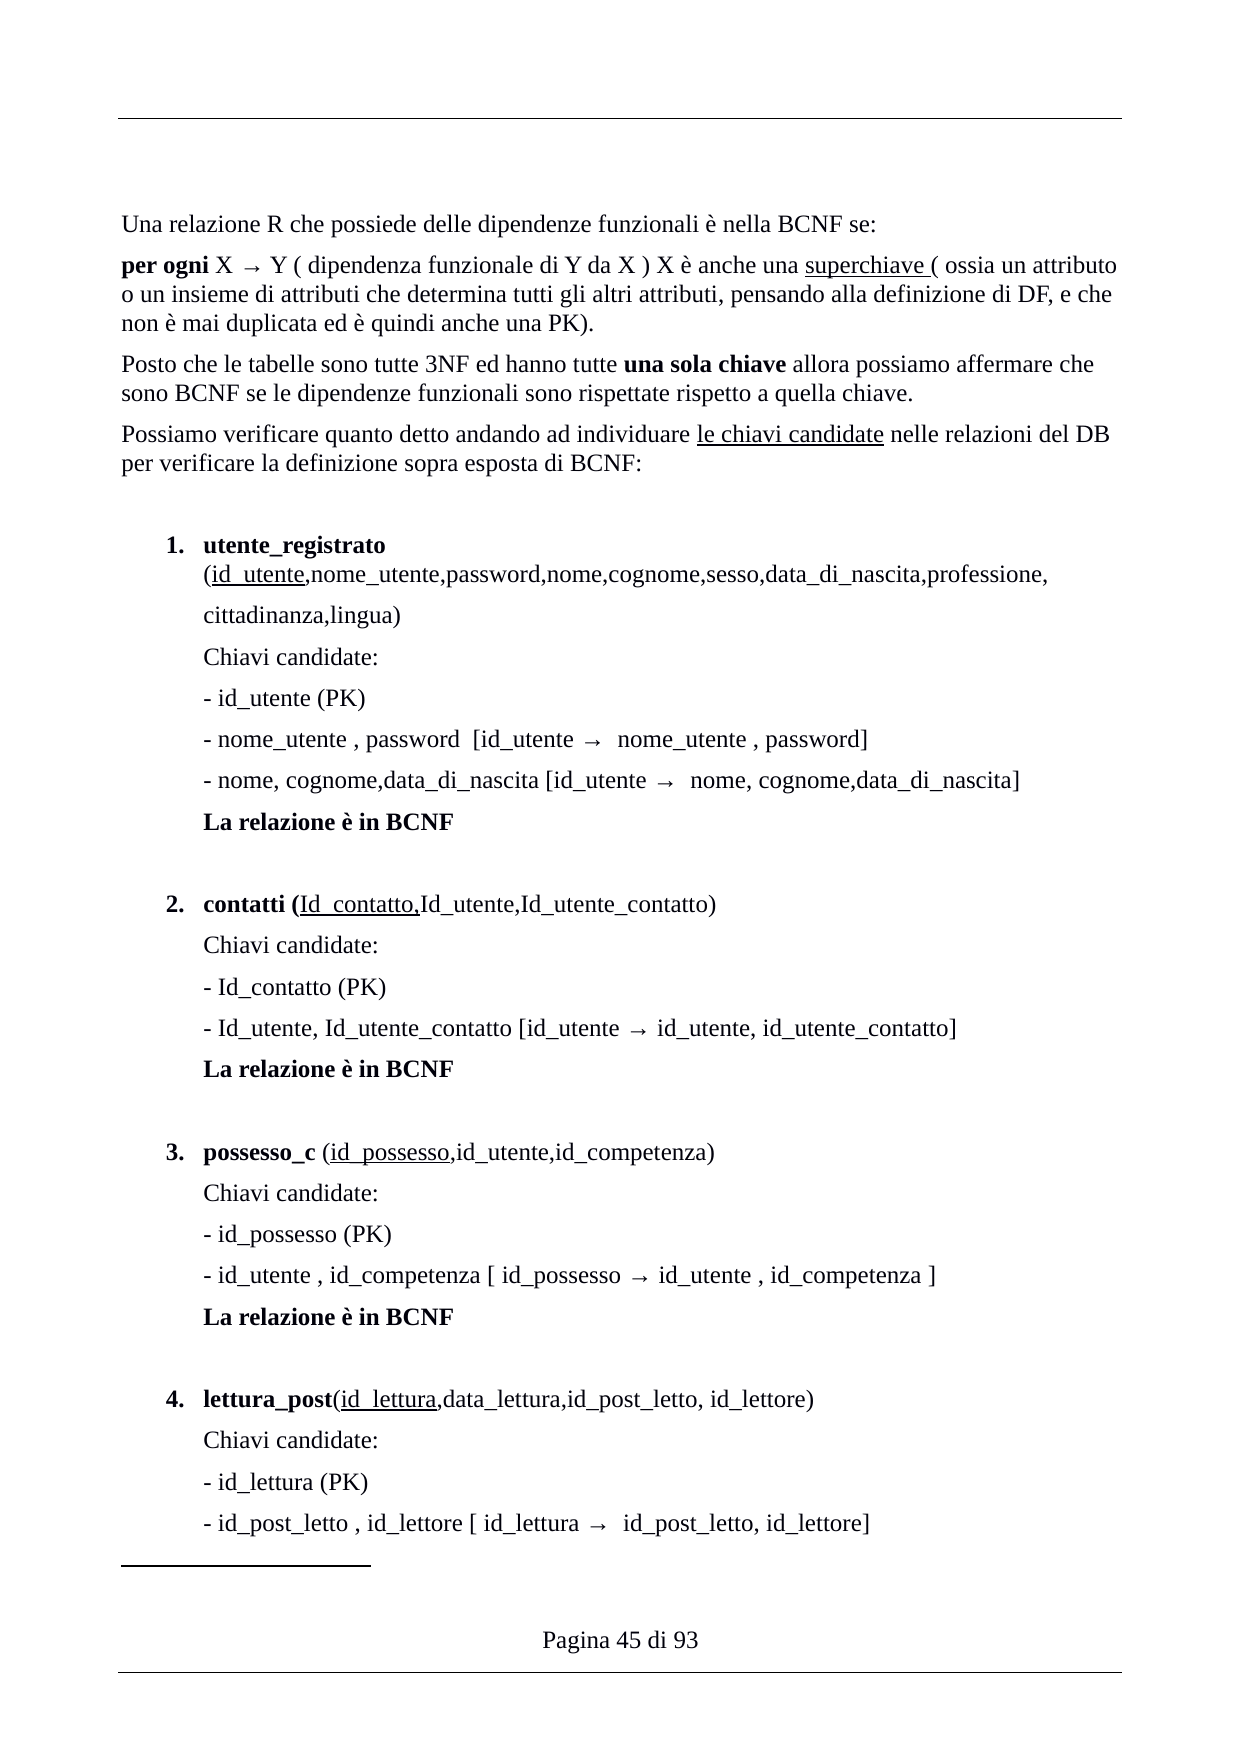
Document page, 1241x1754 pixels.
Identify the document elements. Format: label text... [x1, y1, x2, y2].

list - id_utente (PK) [166, 683, 1119, 712]
text Posto che le tabelle sono tutte 3NF ed hanno tutte una sola chiave allora possiamo affermare che sono BCNF se le dipendenze funzionali sono rispettate rispetto a quella chiave. [121, 349, 1119, 407]
list La relazione è in BCNF [166, 807, 1119, 836]
list Chiavi candidate: [166, 1426, 1119, 1454]
list cittadinanza,lingua) [166, 601, 1119, 629]
list - nome_utente , password [id_utente → nome_utente , password] [166, 724, 1119, 753]
list La relazione è in BCNF [166, 1302, 1119, 1331]
list - id_post_letto , id_lettore [ id_lettura → id_post_letto, id_lettore] [166, 1508, 1119, 1537]
list - nome, cognome,data_di_nascita [id_utente → nome, cognome,data_di_nascita] [166, 766, 1119, 794]
list Chiavi candidate: [166, 642, 1119, 671]
list utente_registrato (id_utente,nome_utente,password,nome,cognome,sesso,data_di_nascita,professione, [166, 531, 1119, 588]
list contatti (Id_contatto,Id_utente,Id_utente_contatto) [166, 889, 1119, 918]
list - Id_contatto (PK) [166, 972, 1119, 1001]
list lettura_post(id_lettura,data_lettura,id_post_letto, id_lettore) [166, 1384, 1119, 1413]
list La relazione è in BCNF [166, 1054, 1119, 1083]
list Chiavi candidate: [166, 931, 1119, 959]
text Possiamo verificare quanto detto andando ad individuare le chiavi candidate nelle relazioni del DB per verificare la definizione sopra esposta di BCNF: [121, 419, 1119, 477]
list - Id_utente, Id_utente_contatto [id_utente → id_utente, id_utente_contatto] [166, 1013, 1119, 1042]
text per ogni X → Y ( dipendenza funzionale di Y da X ) X è anche una superchiave ( ossia un attributo o un insieme di attributi che determina tutti gli altri attributi, pensando alla definizione di DF, e che non è mai duplicata ed è quindi anche una PK). [121, 251, 1119, 337]
list Chiavi candidate: [166, 1178, 1119, 1207]
list - id_lettura (PK) [166, 1467, 1119, 1496]
text Una relazione R che possiede delle dipendenze funzionali è nella BCNF se: [121, 209, 1119, 238]
list - id_utente , id_competenza [ id_possesso → id_utente , id_competenza ] [166, 1261, 1119, 1289]
list - id_possesso (PK) [166, 1219, 1119, 1248]
list possesso_c (id_possesso,id_utente,id_competenza) [166, 1137, 1119, 1166]
